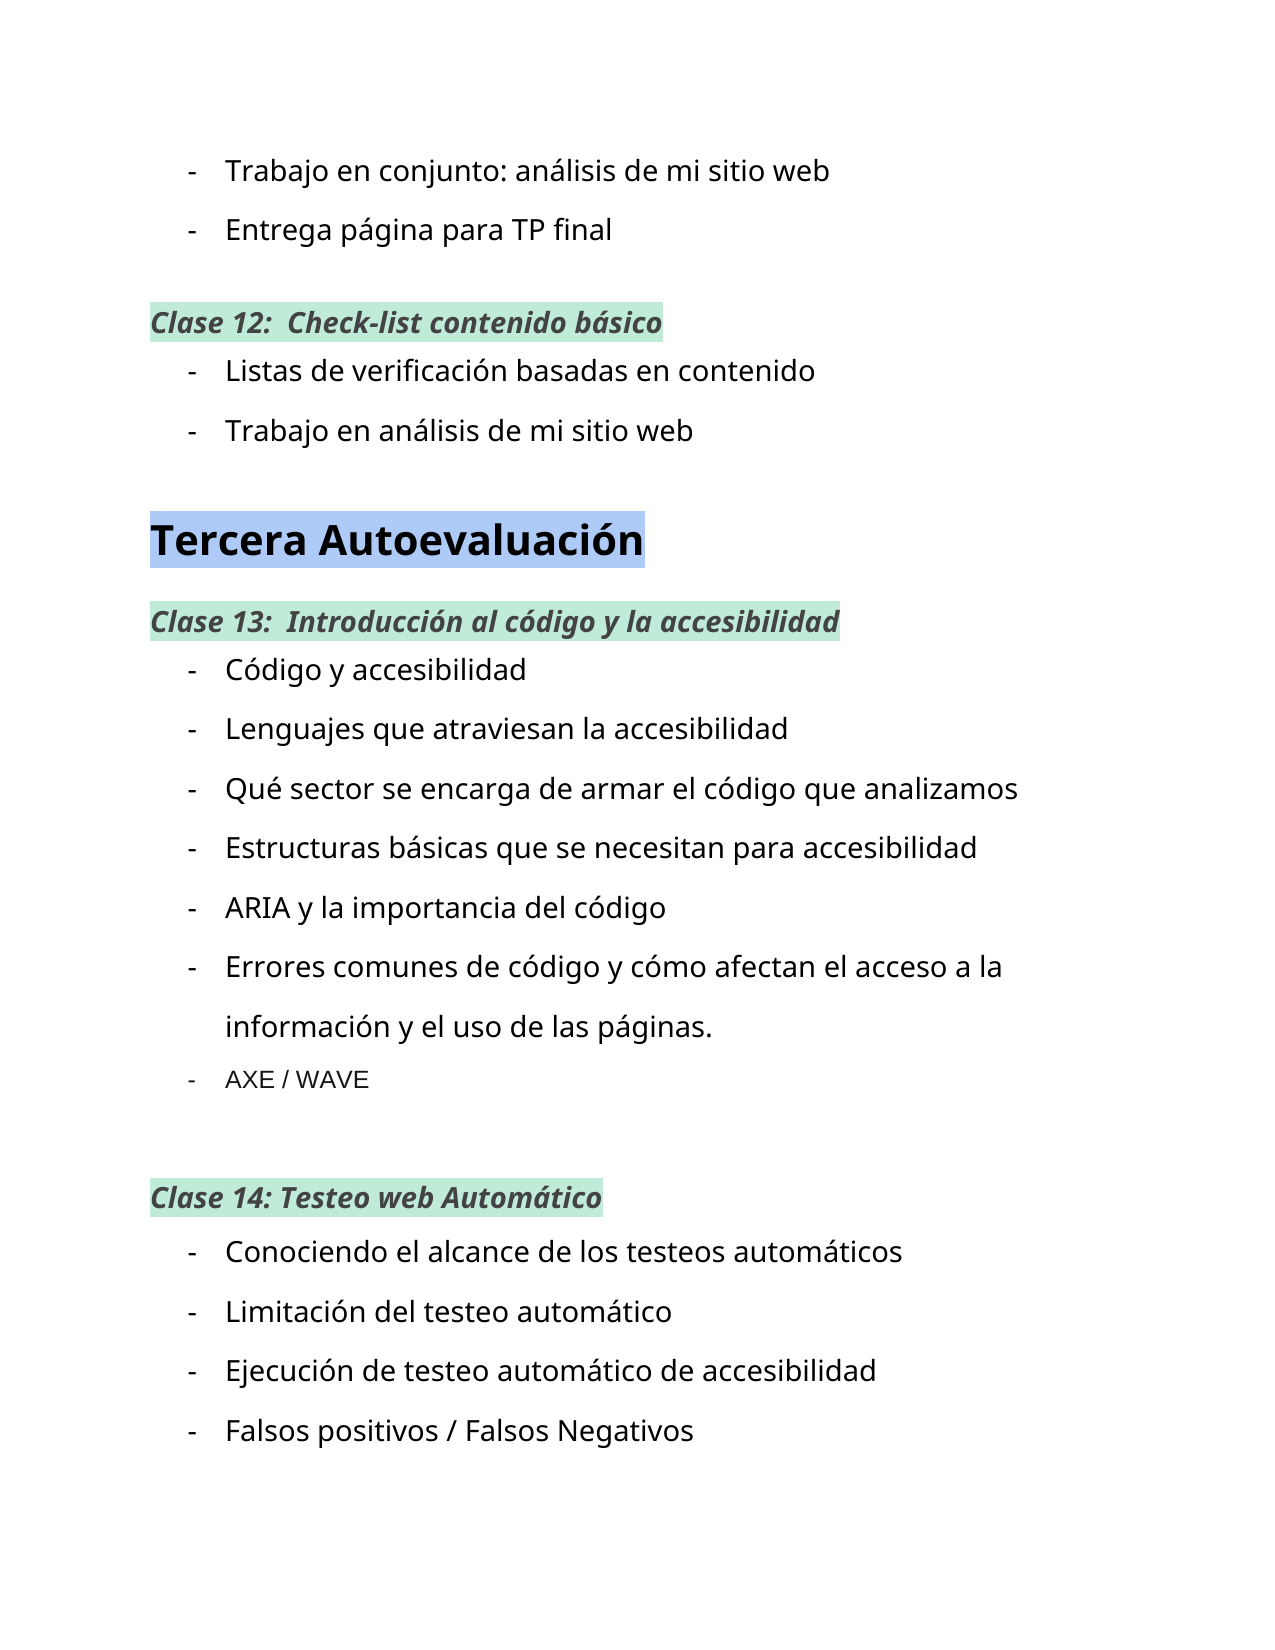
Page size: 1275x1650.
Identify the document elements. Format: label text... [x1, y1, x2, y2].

list Errores comunes de código y cómo afectan el acceso a la información y el uso de las páginas. [187, 946, 1125, 1046]
list Código y accesibilidad [187, 649, 1125, 689]
subtitle Clase 12: Check-list contenido básico [663, 302, 1125, 342]
list Qué sector se encarga de armar el código que analizamos [187, 768, 1125, 808]
list Estructuras básicas que se necesitan para accesibilidad [187, 827, 1125, 867]
list ARIA y la importancia del código [187, 887, 1125, 927]
list Lenguajes que atraviesan la accesibilidad [187, 708, 1125, 748]
list Conociendo el alcance de los testeos automáticos [187, 1231, 1125, 1271]
list Trabajo en análisis de mi sitio web [187, 410, 1125, 449]
list Trabajo en conjunto: análisis de mi sitio web [187, 150, 1125, 190]
subtitle Tercera Autoevaluación [645, 511, 1125, 568]
list Listas de verificación basadas en contenido [187, 350, 1125, 390]
list Falsos positivos / Falsos Negativos [187, 1410, 1125, 1449]
list Ejecución de testeo automático de accesibilidad [187, 1350, 1125, 1390]
subtitle Clase 14: Testeo web Automático [150, 1177, 1125, 1217]
list Limitación del testeo automático [187, 1291, 1125, 1331]
list AXE / WAVE [187, 1065, 1125, 1094]
subtitle Clase 13: Introducción al código y la accesibilidad [840, 601, 1125, 641]
list Entrega página para TP final [187, 209, 1125, 249]
